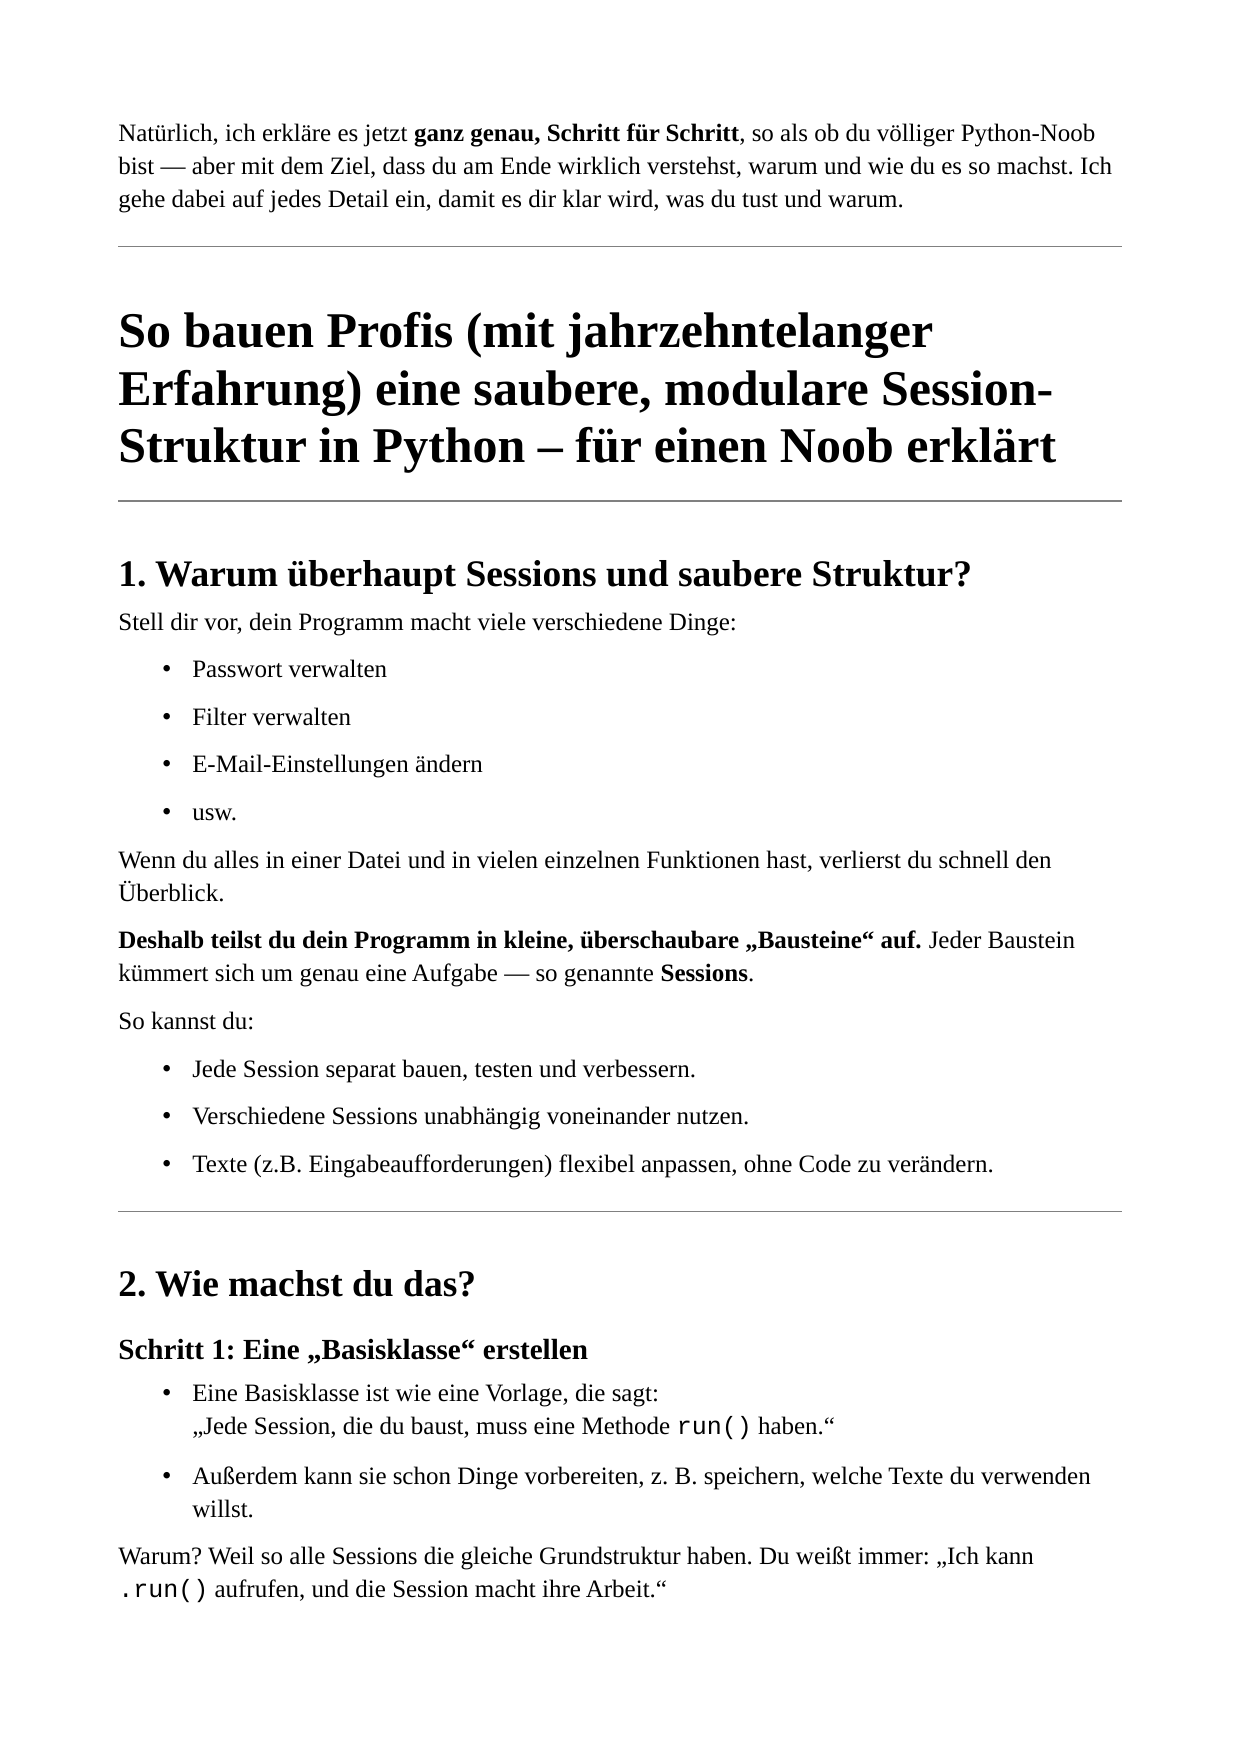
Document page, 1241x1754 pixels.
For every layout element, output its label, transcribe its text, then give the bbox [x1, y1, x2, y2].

list Verschiedene Sessions unabhängig voneinander nutzen. [162, 1101, 1122, 1130]
text Deshalb teilst du dein Programm in kleine, überschaubare „Bausteine“ auf. Jeder Baustein kümmert sich um genau eine Aufgabe — so genannte Sessions. [118, 925, 1122, 987]
text So kannst du: [118, 1006, 1122, 1035]
list Außerdem kann sie schon Dinge vorbereiten, z. B. speichern, welche Texte du verwenden willst. [162, 1461, 1122, 1523]
list Jede Session separat bauen, testen und verbessern. [162, 1054, 1122, 1082]
list Passwort verwalten [162, 654, 1122, 683]
text Wenn du alles in einer Datei und in vielen einzelnen Funktionen hast, verlierst du schnell den Überblick. [118, 845, 1122, 907]
list usw. [162, 797, 1122, 826]
list Filter verwalten [162, 702, 1122, 731]
text Warum? Weil so alle Sessions die gleiche Grundstruktur haben. Du weißt immer: „Ich kann .run() aufrufen, und die Session macht ihre Arbeit.“ [118, 1541, 1122, 1605]
subtitle Schritt 1: Eine „Basisklasse“ erstellen [118, 1332, 1122, 1365]
text Stell dir vor, dein Programm macht viele verschiedene Dinge: [118, 607, 1122, 636]
list Eine Basisklasse ist wie eine Vorlage, die sagt: „Jede Session, die du baust, muss eine Methode run() haben.“ [162, 1378, 1122, 1442]
list Texte (z.B. Eingabeaufforderungen) flexibel anpassen, ohne Code zu verändern. [162, 1149, 1122, 1178]
subtitle 1. Warum überhaupt Sessions und saubere Struktur? [118, 551, 1122, 594]
text Natürlich, ich erkläre es jetzt ganz genau, Schritt für Schritt, so als ob du völliger Python-Noob bist — aber mit dem Ziel, dass du am Ende wirklich verstehst, warum und wie du es so machst. Ich gehe dabei auf jedes Detail ein, damit es dir klar wird, was du tust und warum. [118, 118, 1122, 213]
list E-Mail-Einstellungen ändern [162, 749, 1122, 778]
subtitle So bauen Profis (mit jahrzehntelanger Erfahrung) eine saubere, modulare Session-Struktur in Python – für einen Noob erklärt [118, 301, 1122, 473]
subtitle 2. Wie machst du das? [118, 1262, 1122, 1305]
